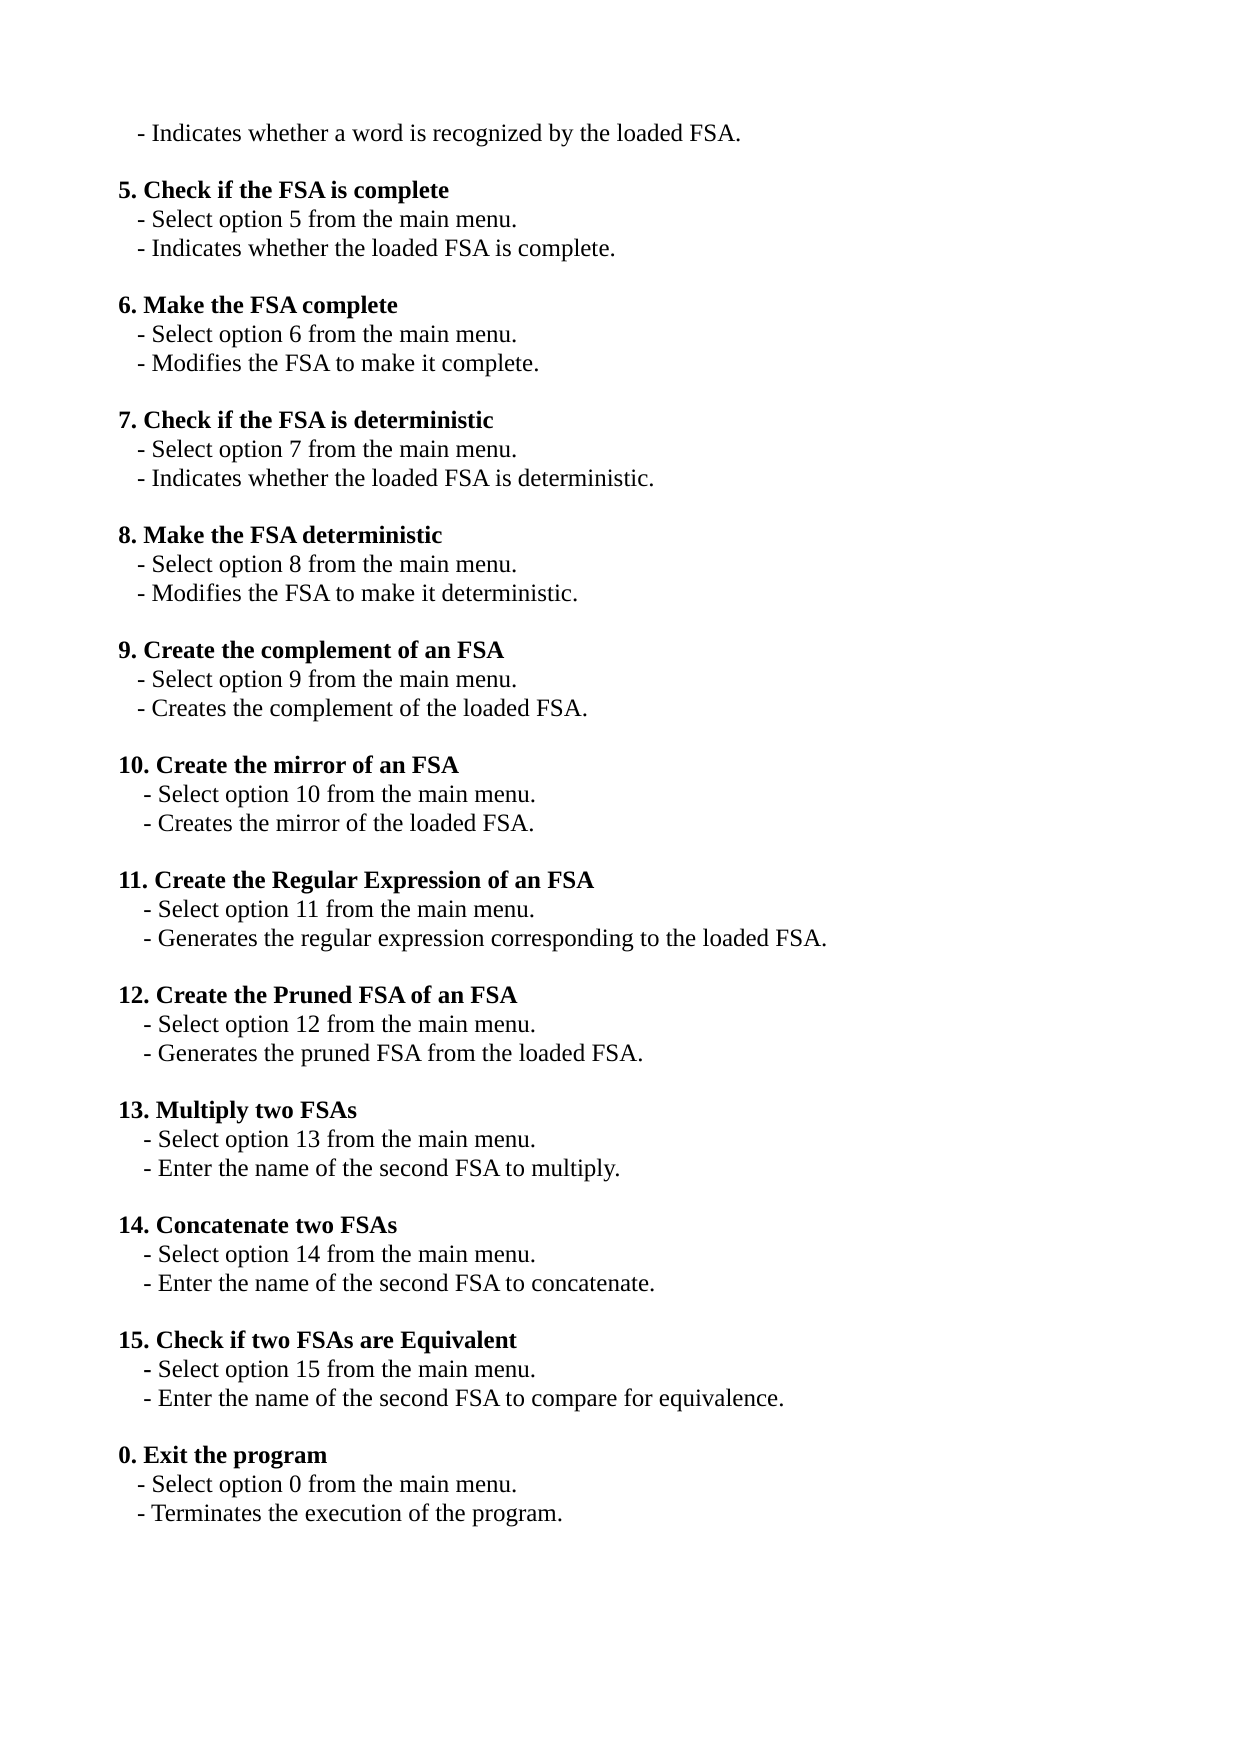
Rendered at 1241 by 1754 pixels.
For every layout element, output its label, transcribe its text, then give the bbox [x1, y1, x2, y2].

text 0. Exit the program [118, 1441, 1122, 1469]
text - Select option 8 from the main menu. [118, 549, 1122, 578]
text 12. Create the Pruned FSA of an FSA [118, 981, 1122, 1009]
text 11. Create the Regular Expression of an FSA [118, 866, 1122, 894]
text - Select option 11 from the main menu. [118, 894, 1122, 923]
text - Creates the mirror of the loaded FSA. [118, 808, 1122, 837]
text - Generates the regular expression corresponding to the loaded FSA. [118, 923, 1122, 952]
text 14. Concatenate two FSAs [118, 1211, 1122, 1239]
text 13. Multiply two FSAs [118, 1096, 1122, 1124]
text - Select option 5 from the main menu. [118, 204, 1122, 233]
text - Select option 0 from the main menu. [118, 1469, 1122, 1498]
text - Select option 15 from the main menu. [118, 1354, 1122, 1383]
text 15. Check if two FSAs are Equivalent [118, 1326, 1122, 1354]
text - Enter the name of the second FSA to multiply. [118, 1153, 1122, 1182]
text - Modifies the FSA to make it deterministic. [118, 578, 1122, 607]
text - Terminates the execution of the program. [118, 1498, 1122, 1527]
text - Indicates whether the loaded FSA is deterministic. [118, 463, 1122, 492]
text - Select option 12 from the main menu. [118, 1009, 1122, 1038]
text 5. Check if the FSA is complete [118, 176, 1122, 204]
text - Enter the name of the second FSA to concatenate. [118, 1268, 1122, 1297]
text - Generates the pruned FSA from the loaded FSA. [118, 1038, 1122, 1067]
text - Creates the complement of the loaded FSA. [118, 693, 1122, 722]
text - Indicates whether a word is recognized by the loaded FSA. [118, 118, 1122, 147]
text - Select option 10 from the main menu. [118, 779, 1122, 808]
text - Select option 14 from the main menu. [118, 1239, 1122, 1268]
text - Select option 9 from the main menu. [118, 664, 1122, 693]
text 7. Check if the FSA is deterministic [118, 406, 1122, 434]
text 9. Create the complement of an FSA [118, 636, 1122, 664]
text - Enter the name of the second FSA to compare for equivalence. [118, 1383, 1122, 1412]
text - Indicates whether the loaded FSA is complete. [118, 233, 1122, 262]
text 6. Make the FSA complete [118, 291, 1122, 319]
text 8. Make the FSA deterministic [118, 521, 1122, 549]
text - Select option 6 from the main menu. [118, 319, 1122, 348]
text - Select option 13 from the main menu. [118, 1124, 1122, 1153]
text 10. Create the mirror of an FSA [118, 751, 1122, 779]
text - Modifies the FSA to make it complete. [118, 348, 1122, 377]
text - Select option 7 from the main menu. [118, 434, 1122, 463]
